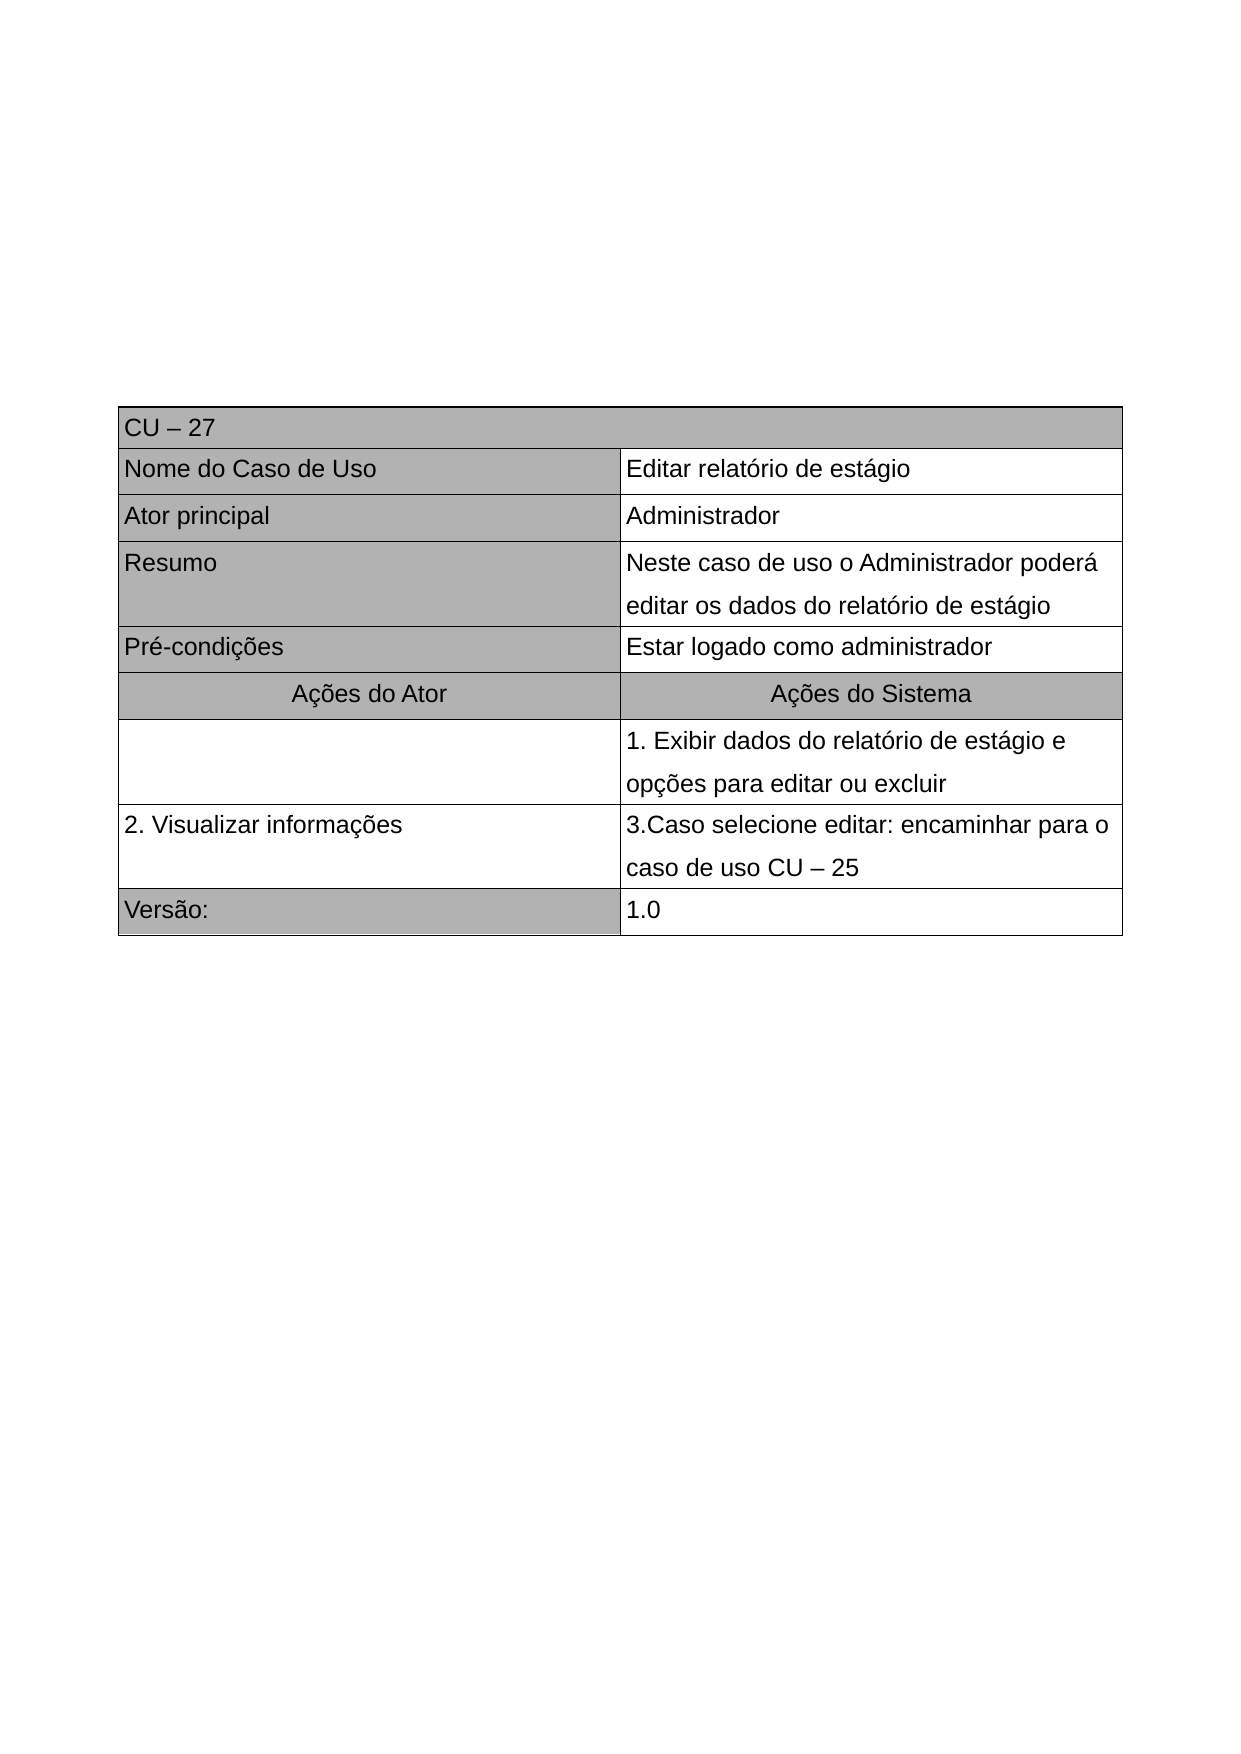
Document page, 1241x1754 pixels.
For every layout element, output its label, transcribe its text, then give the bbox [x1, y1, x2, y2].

table_cell 2. Visualizar informações [119, 805, 620, 888]
table_cell Editar relatório de estágio [621, 449, 1122, 494]
table_cell 1.0 [621, 889, 1122, 934]
table_cell Versão: [119, 889, 620, 934]
table_cell Nome do Caso de Uso [119, 449, 620, 494]
table_cell Ações do Ator [119, 673, 620, 719]
table_cell Ações do Sistema [621, 673, 1122, 719]
table_header CU – 27 [119, 408, 1122, 448]
table_cell Estar logado como administrador [621, 627, 1122, 672]
table_cell 3.Caso selecione editar: encaminhar para o caso de uso CU – 25 [621, 805, 1122, 888]
table_cell Resumo [119, 542, 620, 626]
table_cell 1. Exibir dados do relatório de estágio e opções para editar ou excluir [621, 720, 1122, 803]
table_cell Neste caso de uso o Administrador poderá editar os dados do relatório de estágio [621, 542, 1122, 626]
table_cell Administrador [621, 495, 1122, 541]
table_cell Pré-condições [119, 627, 620, 672]
table_cell [119, 720, 620, 803]
table_cell Ator principal [119, 495, 620, 541]
